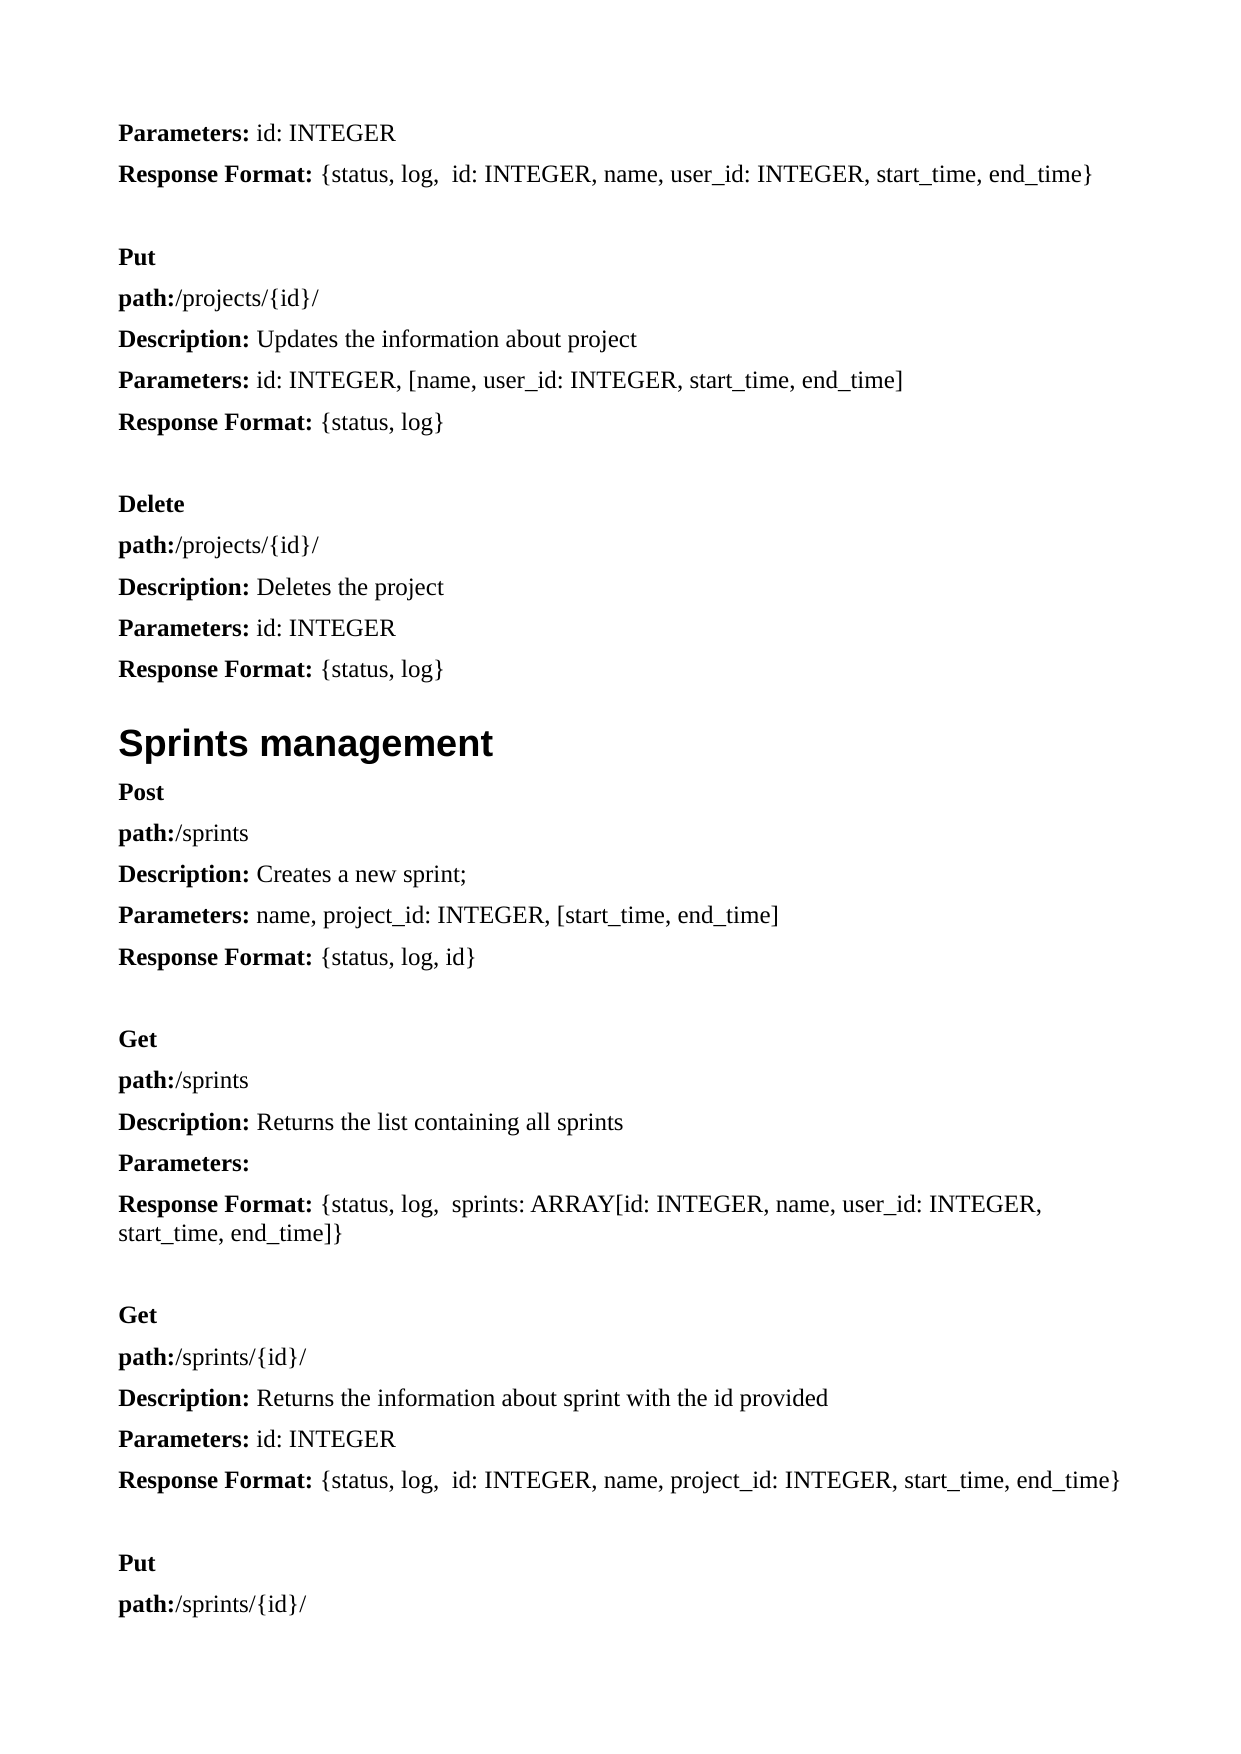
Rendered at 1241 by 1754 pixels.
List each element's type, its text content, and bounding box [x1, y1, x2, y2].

text Parameters: [118, 1148, 1122, 1177]
text path:/projects/{id}/ [118, 531, 1122, 559]
text Parameters: id: INTEGER, [name, user_id: INTEGER, start_time, end_time] [118, 366, 1122, 394]
text Response Format: {status, log} [118, 407, 1122, 436]
text path:/sprints/{id}/ [118, 1342, 1122, 1371]
text Response Format: {status, log, id} [118, 942, 1122, 971]
text Description: Creates a new sprint; [118, 859, 1122, 888]
text path:/sprints [118, 818, 1122, 847]
text Parameters: id: INTEGER [118, 613, 1122, 642]
text Put [118, 1548, 1122, 1577]
text Description: Deletes the project [118, 572, 1122, 601]
text Description: Returns the information about sprint with the id provided [118, 1383, 1122, 1412]
text Parameters: name, project_id: INTEGER, [start_time, end_time] [118, 901, 1122, 929]
subtitle Sprints management [118, 721, 1122, 764]
text path:/sprints/{id}/ [118, 1589, 1122, 1618]
text path:/sprints [118, 1066, 1122, 1094]
text Description: Returns the list containing all sprints [118, 1107, 1122, 1136]
text path:/projects/{id}/ [118, 283, 1122, 312]
text Parameters: id: INTEGER [118, 118, 1122, 147]
text Delete [118, 489, 1122, 518]
text Get [118, 1301, 1122, 1329]
text Response Format: {status, log, id: INTEGER, name, user_id: INTEGER, start_time, end_time} [118, 159, 1122, 188]
text Put [118, 242, 1122, 271]
text Description: Updates the information about project [118, 324, 1122, 353]
text Response Format: {status, log} [118, 654, 1122, 683]
text Post [118, 777, 1122, 806]
text Get [118, 1024, 1122, 1053]
text Response Format: {status, log, sprints: ARRAY[id: INTEGER, name, user_id: INTEGER, start_time, end_time]} [118, 1189, 1122, 1247]
text Response Format: {status, log, id: INTEGER, name, project_id: INTEGER, start_time, end_time} [118, 1466, 1122, 1494]
text Parameters: id: INTEGER [118, 1424, 1122, 1453]
